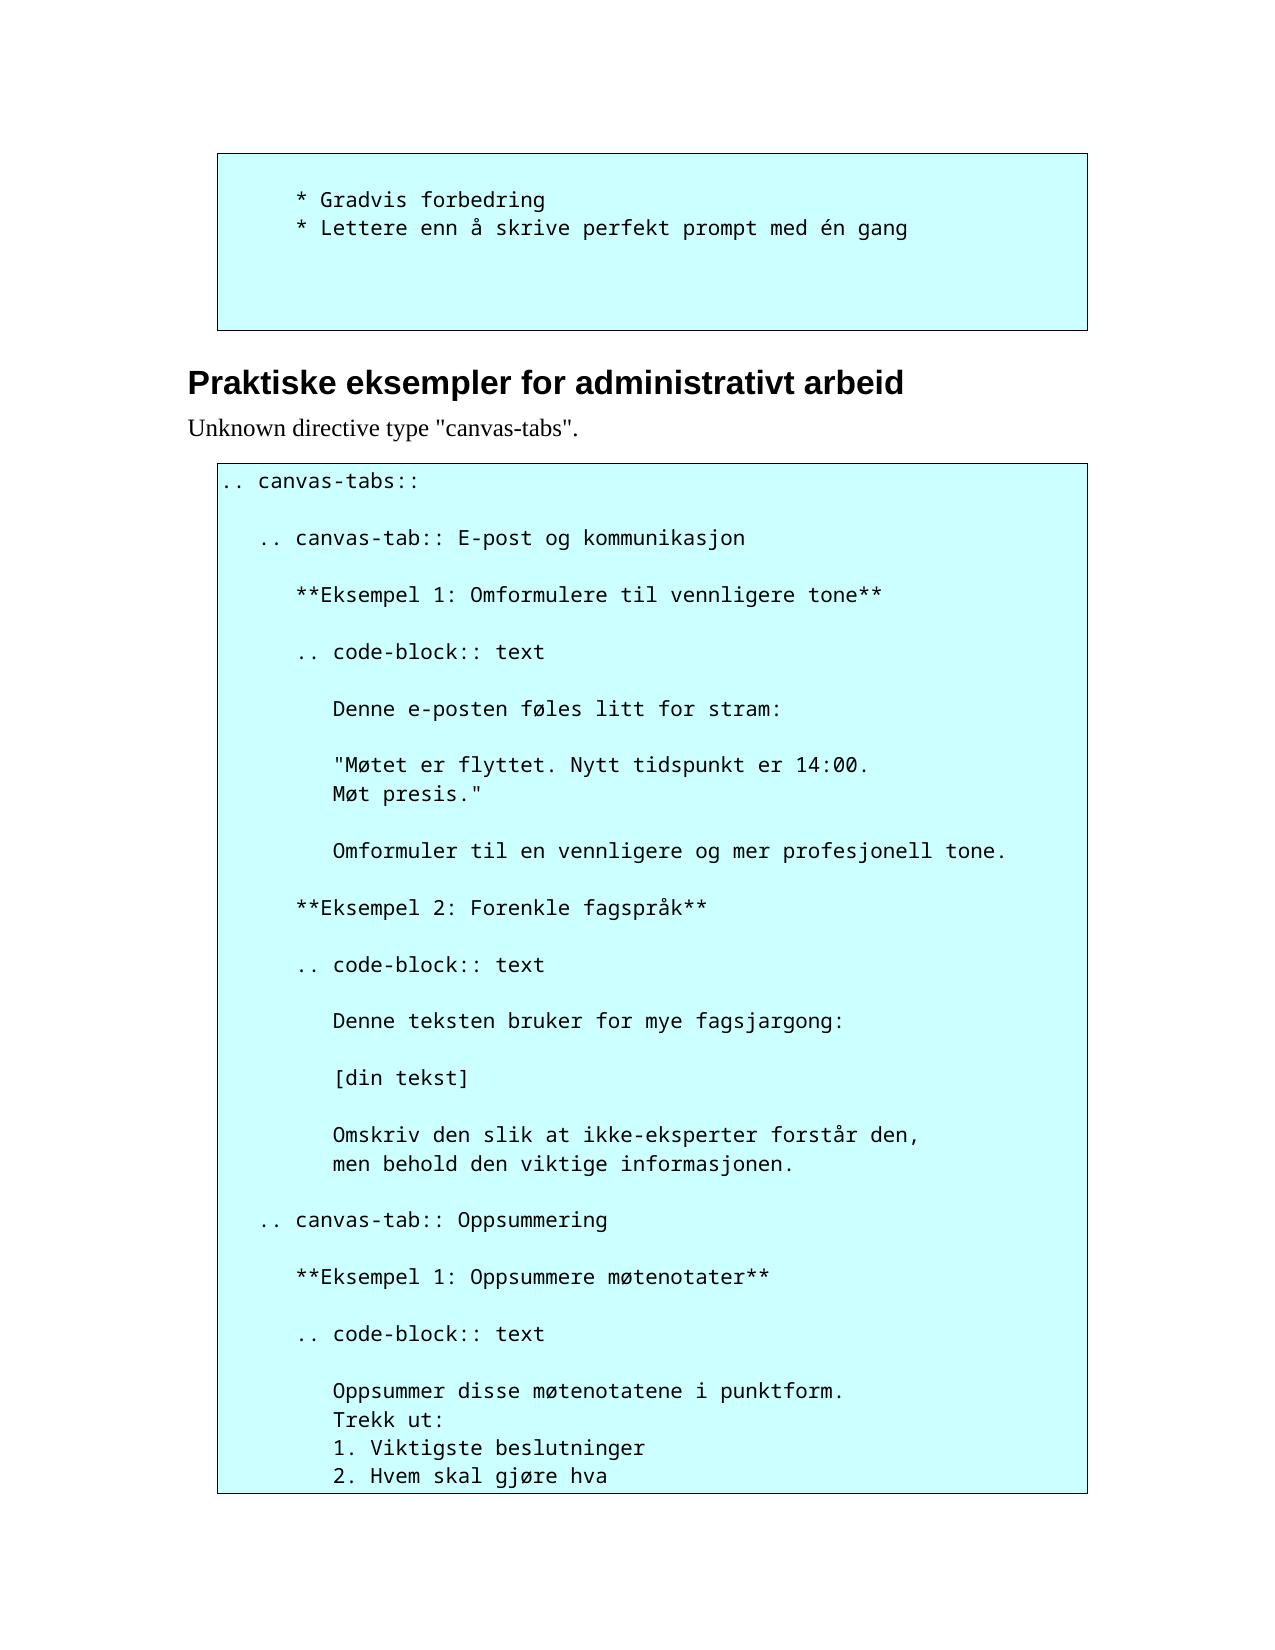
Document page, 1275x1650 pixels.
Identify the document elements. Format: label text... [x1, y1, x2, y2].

subtitle Praktiske eksempler for administrativt arbeid [187, 364, 1087, 401]
text * Gradvis forbedring * Lettere enn å skrive perfekt prompt med én gang [218, 154, 1087, 330]
text Unknown directive type "canvas-tabs". [187, 414, 1087, 442]
text .. canvas-tabs:: .. canvas-tab:: E-post og kommunikasjon **Eksempel 1: Omformulere til vennligere tone** .. code-block:: text Denne e-posten føles litt for stram: "Møtet er flyttet. Nytt tidspunkt er 14:00. Møt presis." Omformuler til en vennligere og mer profesjonell tone. **Eksempel 2: Forenkle fagspråk** .. code-block:: text Denne teksten bruker for mye fagsjargong: [din tekst] Omskriv den slik at ikke-eksperter forstår den, men behold den viktige informasjonen. .. canvas-tab:: Oppsummering **Eksempel 1: Oppsummere møtenotater** .. code-block:: text Oppsummer disse møtenotatene i punktform. Trekk ut: 1. Viktigste beslutninger 2. Hvem skal gjøre hva [218, 464, 1087, 1493]
